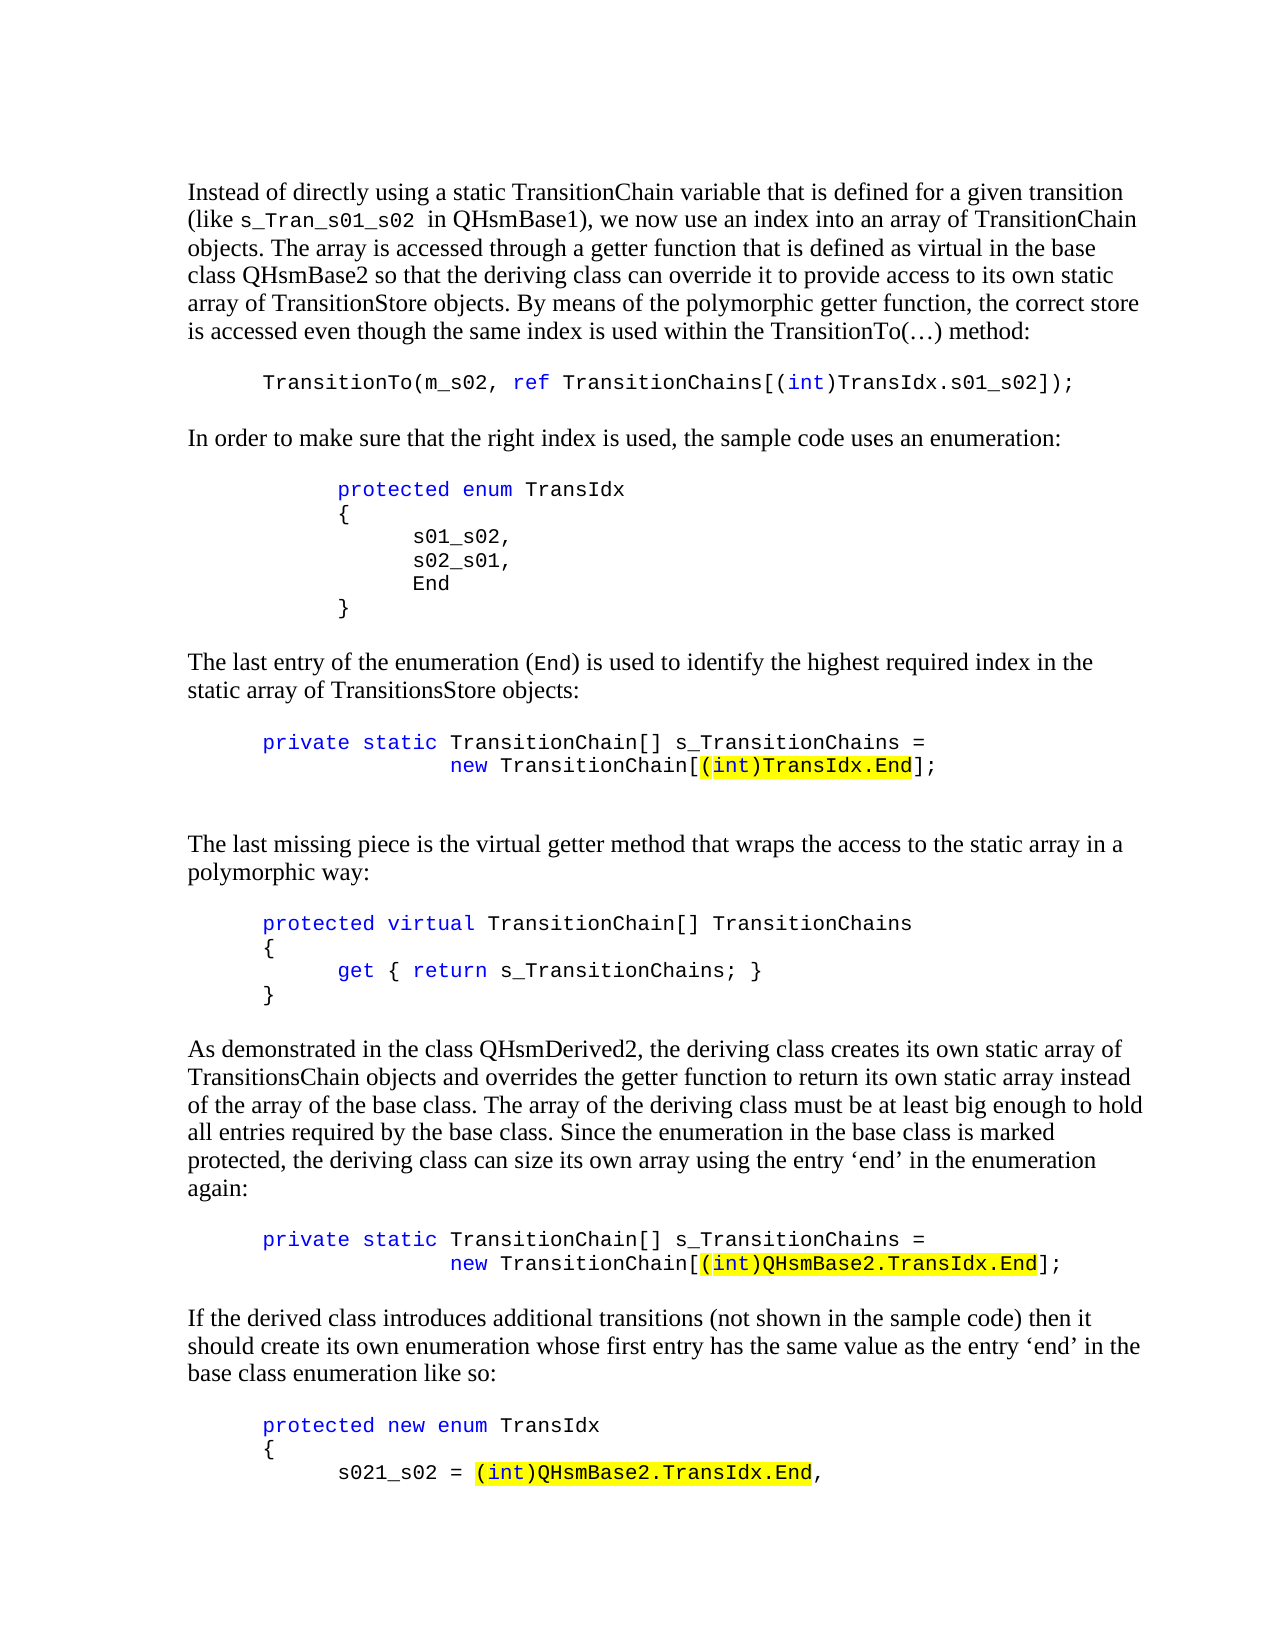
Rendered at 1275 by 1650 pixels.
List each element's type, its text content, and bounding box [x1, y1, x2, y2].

text { [187, 1438, 1144, 1462]
text new TransitionChain[(int)QHsmBase2.TransIdx.End]; [412, 1253, 1144, 1276]
text { [187, 503, 1144, 526]
text get { return s_TransitionChains; } [187, 961, 1144, 984]
text s01_s02, [187, 526, 1144, 550]
text The last entry of the enumeration (End) is used to identify the highest required index in the static array of TransitionsStore objects: [187, 648, 1144, 704]
text } [187, 597, 1144, 620]
text As demonstrated in the class QHsmDerived2, the deriving class creates its own static array of TransitionsChain objects and overrides the getter function to return its own static array instead of the array of the base class. The array of the deriving class must be at least big enough to hold all entries required by the base class. Since the enumeration in the base class is marked protected, the deriving class can size its own array using the entry ‘end’ in the enumeration again: [187, 1035, 1144, 1202]
text { [187, 937, 1144, 961]
text private static TransitionChain[] s_TransitionChains = [187, 1229, 1144, 1253]
text s021_s02 = (int)QHsmBase2.TransIdx.End, [187, 1462, 1144, 1486]
text new TransitionChain[(int)TransIdx.End]; [412, 756, 1144, 779]
text TransitionTo(m_s02, ref TransitionChains[(int)TransIdx.s01_s02]); [187, 372, 1144, 396]
text protected new enum TransIdx [187, 1415, 1144, 1438]
text If the derived class introduces additional transitions (not shown in the sample code) then it should create its own enumeration whose first entry has the same value as the entry ‘end’ in the base class enumeration like so: [187, 1304, 1144, 1387]
text Instead of directly using a static TransitionChain variable that is defined for a given transition (like s_Tran_s01_s02 in QHsmBase1), we now use an index into an array of TransitionChain objects. The array is accessed through a getter function that is defined as virtual in the base class QHsmBase2 so that the deriving class can override it to provide access to its own static array of TransitionStore objects. By means of the polymorphic getter function, the correct store is accessed even though the same index is used within the TransitionTo(…) method: [187, 178, 1144, 345]
text s02_s01, [187, 550, 1144, 573]
text The last missing piece is the virtual getter method that wraps the access to the static array in a polymorphic way: [187, 830, 1144, 886]
text protected enum TransIdx [187, 479, 1144, 503]
text } [187, 984, 1144, 1008]
text In order to make sure that the right index is used, the sample code uses an enumeration: [187, 424, 1144, 451]
text private static TransitionChain[] s_TransitionChains = [187, 732, 1144, 756]
text protected virtual TransitionChain[] TransitionChains [187, 913, 1144, 937]
text End [187, 573, 1144, 597]
